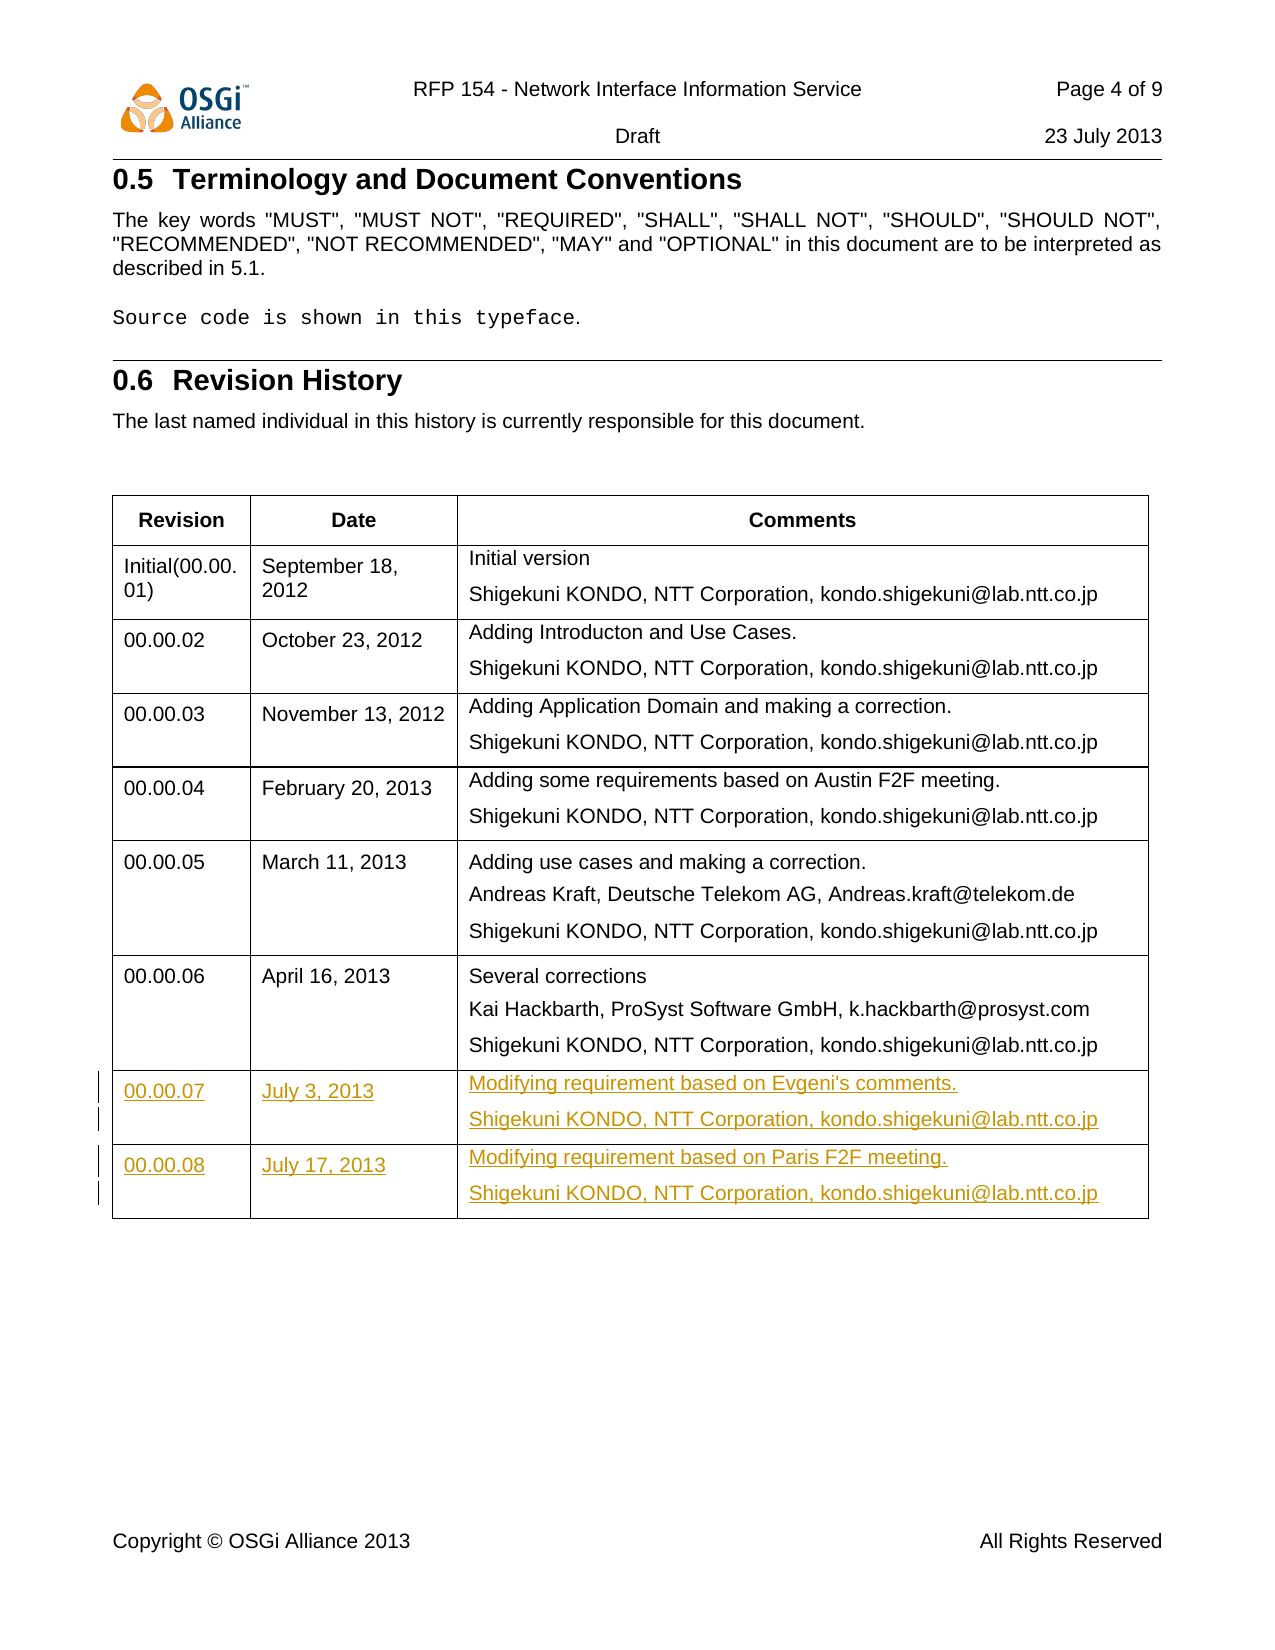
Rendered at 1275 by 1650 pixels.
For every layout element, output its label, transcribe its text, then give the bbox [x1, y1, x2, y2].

table_cell Adding some requirements based on Austin F2F meeting. Shigekuni KONDO, NTT Corporation, kondo.shigekuni@lab.ntt.co.jp [458, 768, 1148, 840]
table_cell 00.00.05 [113, 841, 250, 955]
table_cell October 23, 2012 [251, 620, 457, 692]
table_cell 00.00.03 [113, 694, 250, 766]
table_cell Adding Application Domain and making a correction. Shigekuni KONDO, NTT Corporation, kondo.shigekuni@lab.ntt.co.jp [458, 694, 1148, 766]
table_cell September 18, 2012 [251, 546, 457, 618]
table_cell Several corrections Kai Hackbarth, ProSyst Software GmbH, k.hackbarth@prosyst.com Shigekuni KONDO, NTT Corporation, kondo.shigekuni@lab.ntt.co.jp [458, 956, 1148, 1069]
table_cell February 20, 2013 [251, 768, 457, 840]
table_cell Initial(00.00.01) [113, 546, 250, 618]
table_cell Modifying requirement based on Paris F2F meeting. Shigekuni KONDO, NTT Corporation, kondo.shigekuni@lab.ntt.co.jp [458, 1145, 1148, 1217]
table_cell 00.00.08 [113, 1145, 250, 1217]
table_cell 00.00.06 [113, 956, 250, 1069]
picture [113, 76, 257, 140]
table_cell November 13, 2012 [251, 694, 457, 766]
table_cell Adding use cases and making a correction. Andreas Kraft, Deutsche Telekom AG, Andreas.kraft@telekom.de Shigekuni KONDO, NTT Corporation, kondo.shigekuni@lab.ntt.co.jp [458, 841, 1148, 955]
table_cell 00.00.07 [113, 1071, 250, 1143]
table_header Revision [113, 496, 250, 544]
table_cell April 16, 2013 [251, 956, 457, 1069]
table_cell Initial version Shigekuni KONDO, NTT Corporation, kondo.shigekuni@lab.ntt.co.jp [458, 546, 1148, 618]
table_cell Modifying requirement based on Evgeni's comments. Shigekuni KONDO, NTT Corporation, kondo.shigekuni@lab.ntt.co.jp [458, 1071, 1148, 1143]
subtitle Terminology and Document Conventions [112, 160, 1162, 196]
table_cell Adding Introducton and Use Cases. Shigekuni KONDO, NTT Corporation, kondo.shigekuni@lab.ntt.co.jp [458, 620, 1148, 692]
table_cell 00.00.02 [113, 620, 250, 692]
table_cell March 11, 2013 [251, 841, 457, 955]
table_header Comments [458, 496, 1148, 544]
table_cell July 17, 2013 [251, 1145, 457, 1217]
table_cell 00.00.04 [113, 768, 250, 840]
table_cell July 3, 2013 [251, 1071, 457, 1143]
text Source code is shown in this typeface. [112, 305, 1162, 331]
subtitle Revision History [112, 361, 1162, 397]
text The key words "MUST", "MUST NOT", "REQUIRED", "SHALL", "SHALL NOT", "SHOULD", "SHOULD NOT", "RECOMMENDED", "NOT RECOMMENDED", "MAY" and "OPTIONAL" in this document are to be interpreted as described in 5.1. [112, 208, 1162, 280]
table_header Date [251, 496, 457, 544]
text The last named individual in this history is currently responsible for this document. [112, 409, 1162, 433]
